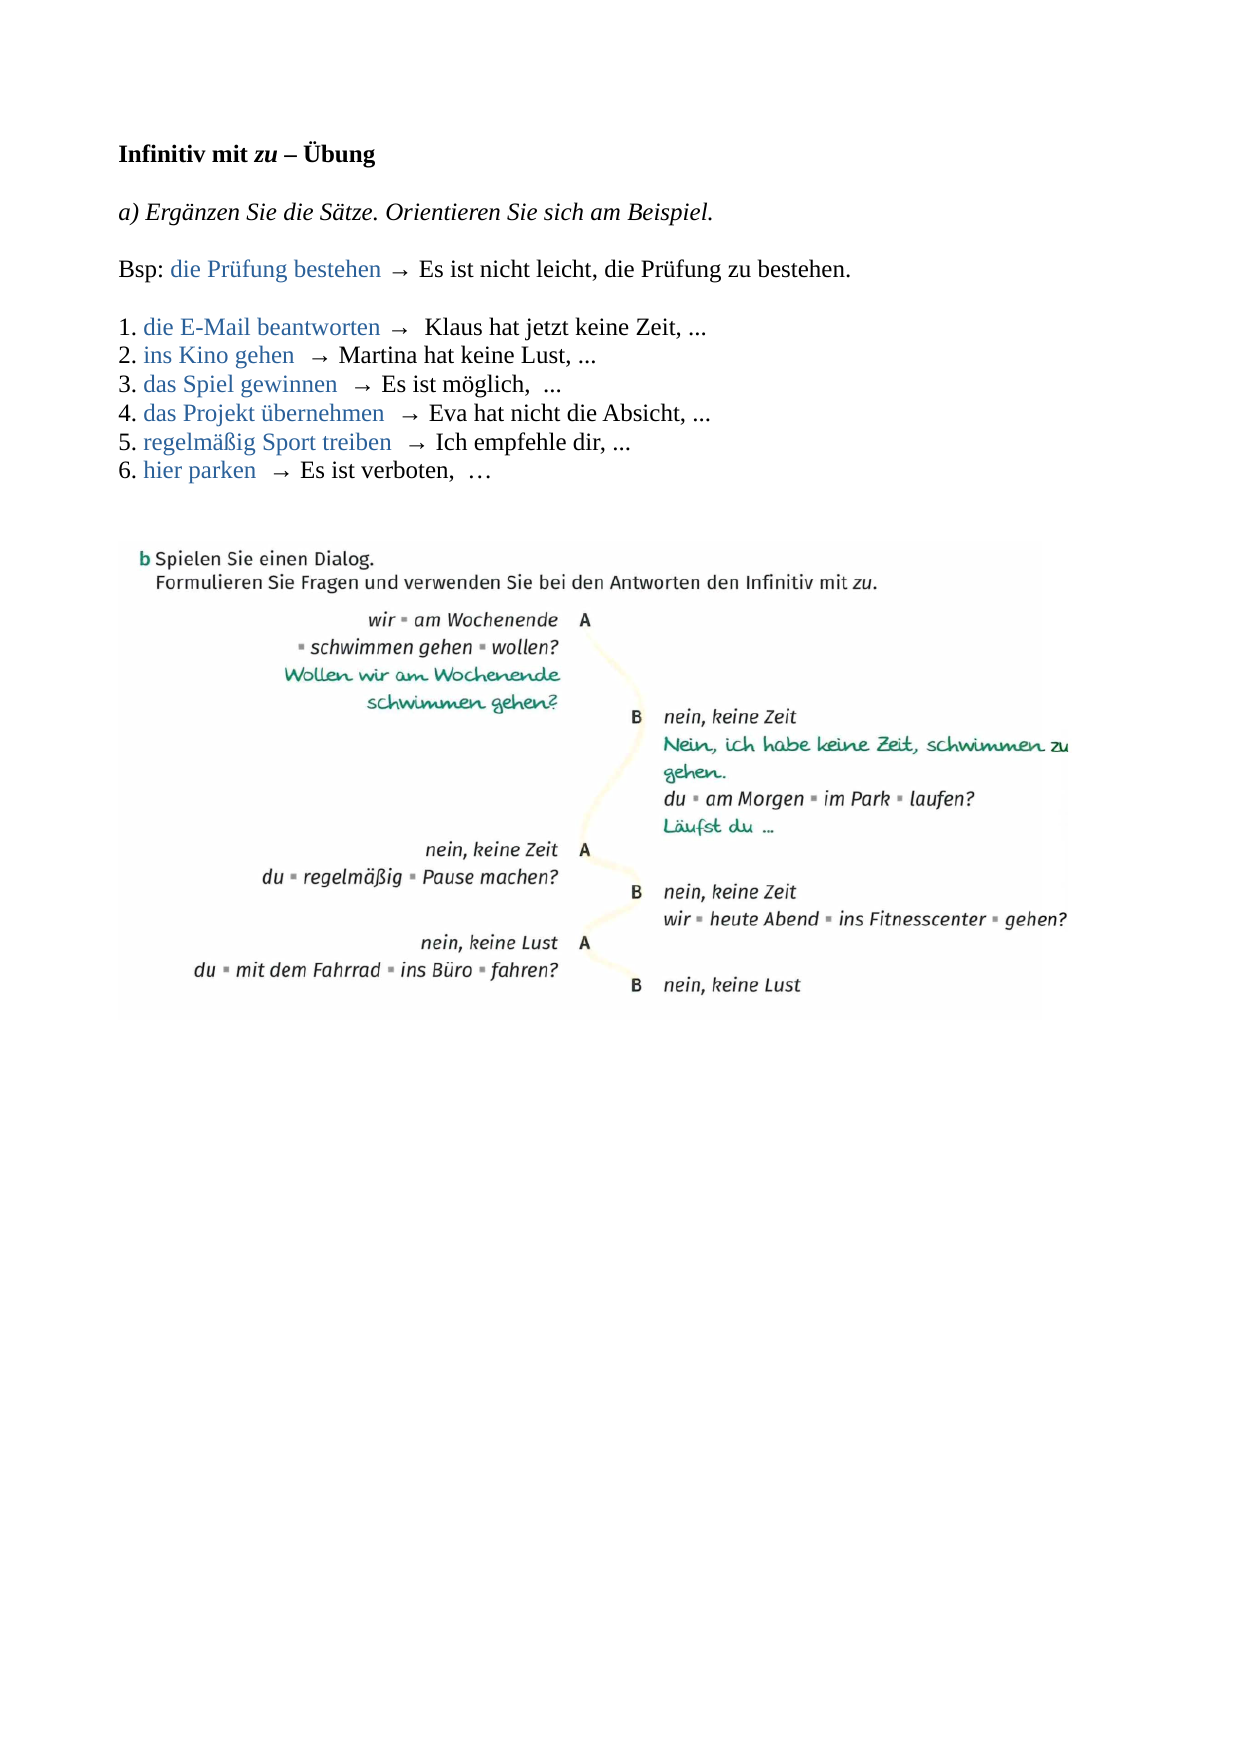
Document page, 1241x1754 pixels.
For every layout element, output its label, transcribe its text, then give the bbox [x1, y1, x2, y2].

text 5. regelmäßig Sport treiben → Ich empfehle dir, ... [118, 427, 1122, 456]
text Bsp: die Prüfung bestehen → Es ist nicht leicht, die Prüfung zu bestehen. [118, 254, 1122, 283]
picture [118, 541, 1123, 1020]
text 2. ins Kino gehen → Martina hat keine Lust, ... [118, 341, 1122, 369]
text a) Ergänzen Sie die Sätze. Orientieren Sie sich am Beispiel. [118, 197, 1122, 226]
text 4. das Projekt übernehmen → Eva hat nicht die Absicht, ... [118, 398, 1122, 427]
text 1. die E-Mail beantworten → Klaus hat jetzt keine Zeit, ... [118, 312, 1122, 341]
text 6. hier parken → Es ist verboten, … [118, 456, 1122, 484]
text Infinitiv mit zu – Übung [118, 139, 1122, 168]
text 3. das Spiel gewinnen → Es ist möglich, ... [118, 369, 1122, 398]
